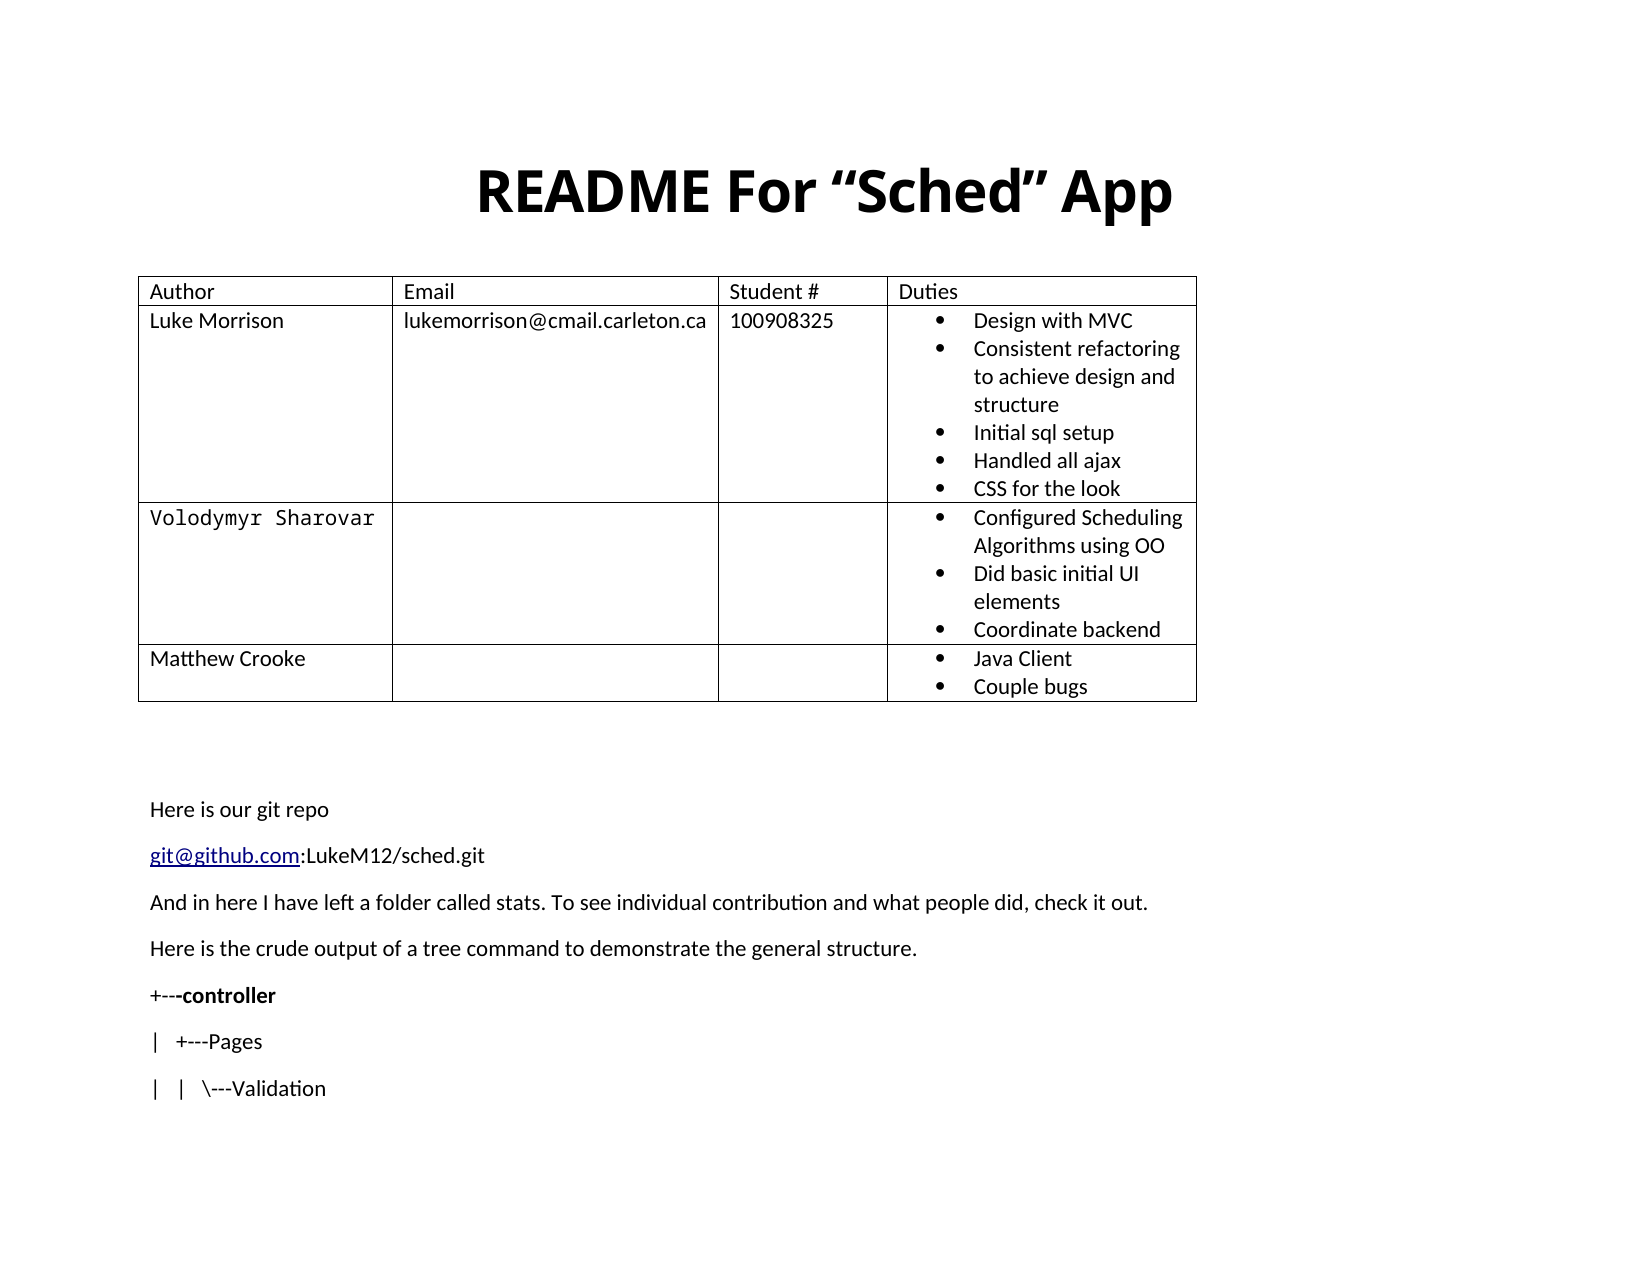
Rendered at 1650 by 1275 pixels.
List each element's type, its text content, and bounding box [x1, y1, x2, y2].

table_cell [393, 645, 718, 701]
table_header Author [139, 277, 392, 305]
table_cell [393, 503, 718, 643]
text And in here I have left a folder called stats. To see individual contribution and what people did, check it out. [150, 888, 1500, 916]
table_cell Configured Scheduling Algorithms using OO Did basic initial UI elements Coordinate backend [888, 503, 1196, 643]
table_cell Java Client Couple bugs [888, 645, 1196, 701]
text | | \---Validation [150, 1074, 1500, 1102]
text | +---Pages [150, 1027, 1500, 1056]
text git@github.com:LukeM12/sched.git [150, 841, 1500, 869]
table_header Email [393, 277, 718, 305]
table_cell Luke Morrison [139, 306, 392, 502]
table_header Student # [719, 277, 887, 305]
table_cell [719, 503, 887, 643]
table_cell [719, 645, 887, 701]
table_cell Design with MVC Consistent refactoring to achieve design and structure Initial sql setup Handled all ajax CSS for the look [888, 306, 1196, 502]
table_cell 100908325 [719, 306, 887, 502]
table_cell Volodymyr Sharovar [139, 503, 392, 643]
table_cell lukemorrison@cmail.carleton.ca [393, 306, 718, 502]
text Here is our git repo [150, 795, 1500, 823]
text Here is the crude output of a tree command to demonstrate the general structure. [150, 934, 1500, 962]
table_cell Matthew Crooke [139, 645, 392, 701]
table_header Duties [888, 277, 1196, 305]
title README For “Sched” App [150, 150, 1500, 229]
text +---controller [150, 981, 1500, 1009]
